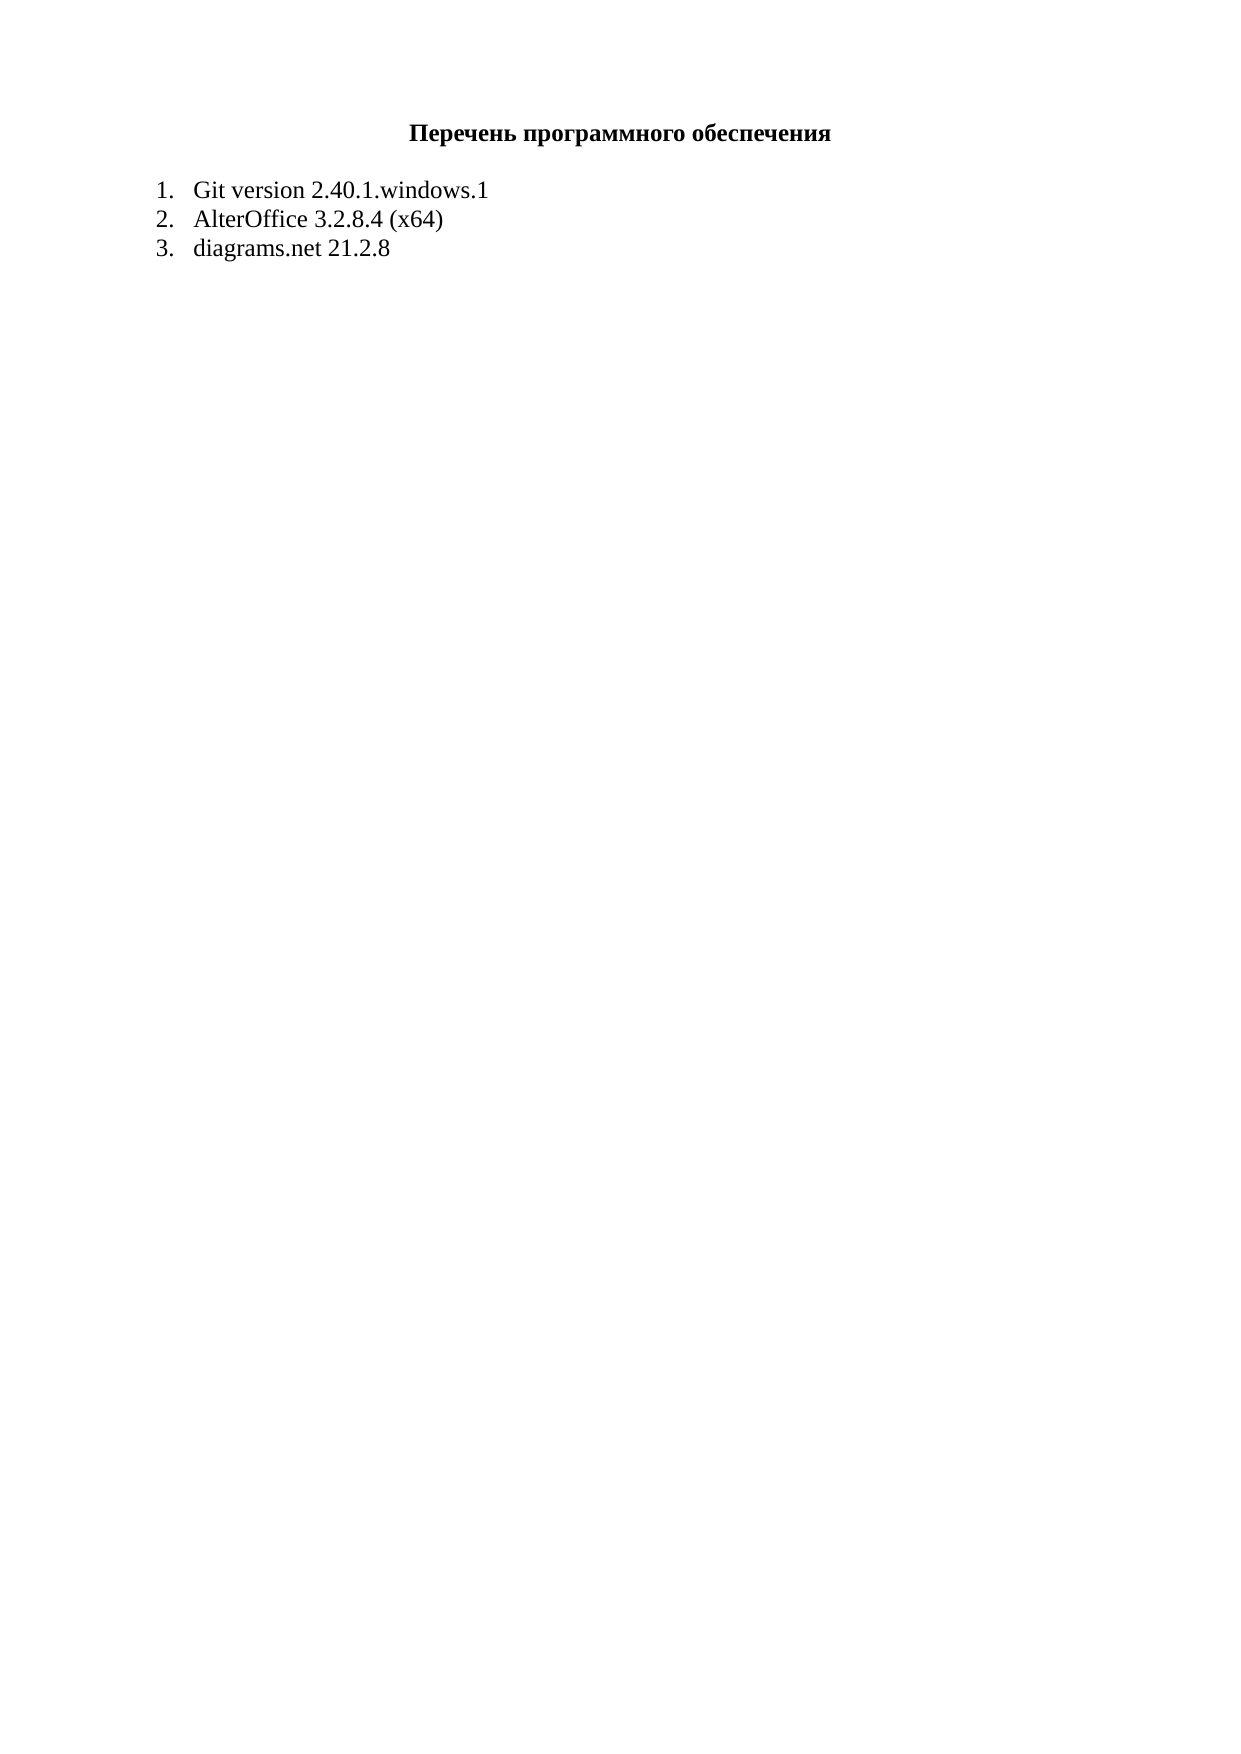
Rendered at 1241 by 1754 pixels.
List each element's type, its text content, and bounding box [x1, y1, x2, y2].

list diagrams.net 21.2.8 [156, 233, 1122, 262]
text Перечень программного обеспечения [118, 118, 1122, 147]
list Git version 2.40.1.windows.1 [156, 176, 1122, 204]
list AlterOffice 3.2.8.4 (x64) [156, 204, 1122, 233]
